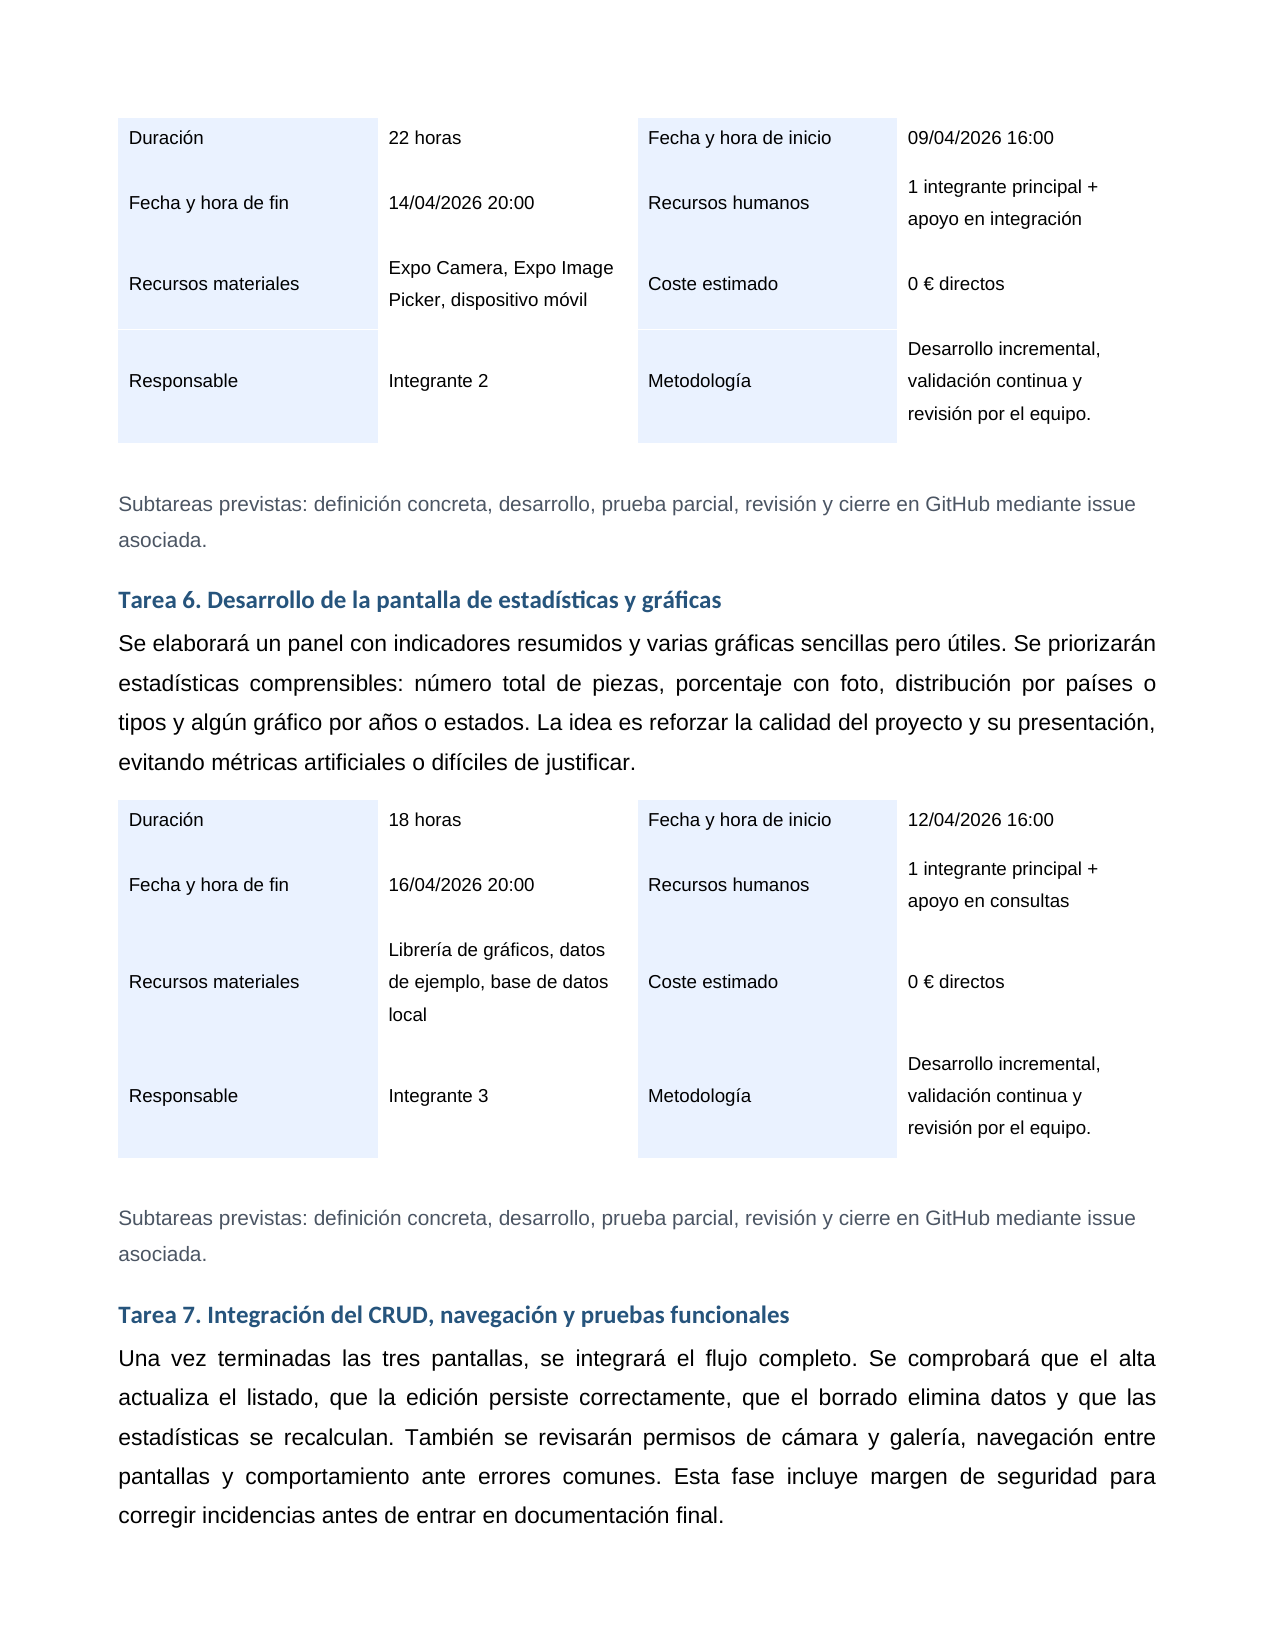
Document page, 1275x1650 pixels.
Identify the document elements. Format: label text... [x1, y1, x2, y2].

subtitle Tarea 6. Desarrollo de la pantalla de estadísticas y gráficas [118, 584, 1157, 615]
table_cell Desarrollo incremental, validación continua y revisión por el equipo. [897, 1044, 1157, 1158]
table_cell Desarrollo incremental, validación continua y revisión por el equipo. [897, 330, 1157, 443]
table_cell Coste estimado [638, 931, 897, 1044]
table_cell 14/04/2026 20:00 [378, 167, 637, 248]
table_cell Recursos humanos [638, 167, 897, 248]
table_cell Integrante 3 [378, 1044, 637, 1158]
table_cell Recursos materiales [118, 931, 378, 1044]
table_cell Coste estimado [638, 248, 897, 329]
table_header 18 horas [378, 800, 637, 849]
table_header Fecha y hora de inicio [638, 800, 897, 849]
table_cell Fecha y hora de fin [118, 167, 378, 248]
table_cell Fecha y hora de fin [118, 849, 378, 931]
table_cell Recursos materiales [118, 248, 378, 329]
table_cell Metodología [638, 330, 897, 443]
text Subtareas previstas: definición concreta, desarrollo, prueba parcial, revisión y cierre en GitHub mediante issue asociada. [118, 1206, 1157, 1266]
table_header Fecha y hora de inicio [638, 118, 897, 167]
table_header Duración [118, 800, 378, 849]
table_cell 0 € directos [897, 931, 1157, 1044]
table_header 09/04/2026 16:00 [897, 118, 1157, 167]
table_header 22 horas [378, 118, 637, 167]
table_cell Metodología [638, 1044, 897, 1158]
text Subtareas previstas: definición concreta, desarrollo, prueba parcial, revisión y cierre en GitHub mediante issue asociada. [118, 492, 1157, 551]
subtitle Tarea 7. Integración del CRUD, navegación y pruebas funcionales [118, 1299, 1157, 1329]
table_cell 1 integrante principal + apoyo en consultas [897, 849, 1157, 931]
table_cell Integrante 2 [378, 330, 637, 443]
table_cell Responsable [118, 1044, 378, 1158]
table_header 12/04/2026 16:00 [897, 800, 1157, 849]
text Se elaborará un panel con indicadores resumidos y varias gráficas sencillas pero útiles. Se priorizarán estadísticas comprensibles: número total de piezas, porcentaje con foto, distribución por países o tipos y algún gráfico por años o estados. La idea es reforzar la calidad del proyecto y su presentación, evitando métricas artificiales o difíciles de justificar. [118, 630, 1157, 775]
table_cell Responsable [118, 330, 378, 443]
table_header Duración [118, 118, 378, 167]
table_cell 16/04/2026 20:00 [378, 849, 637, 931]
table_cell Recursos humanos [638, 849, 897, 931]
text Una vez terminadas las tres pantallas, se integrará el flujo completo. Se comprobará que el alta actualiza el listado, que la edición persiste correctamente, que el borrado elimina datos y que las estadísticas se recalculan. También se revisarán permisos de cámara y galería, navegación entre pantallas y comportamiento ante errores comunes. Esta fase incluye margen de seguridad para corregir incidencias antes de entrar en documentación final. [118, 1344, 1157, 1529]
table_cell Expo Camera, Expo Image Picker, dispositivo móvil [378, 248, 637, 329]
table_cell 0 € directos [897, 248, 1157, 329]
table_cell 1 integrante principal + apoyo en integración [897, 167, 1157, 248]
table_cell Librería de gráficos, datos de ejemplo, base de datos local [378, 931, 637, 1044]
